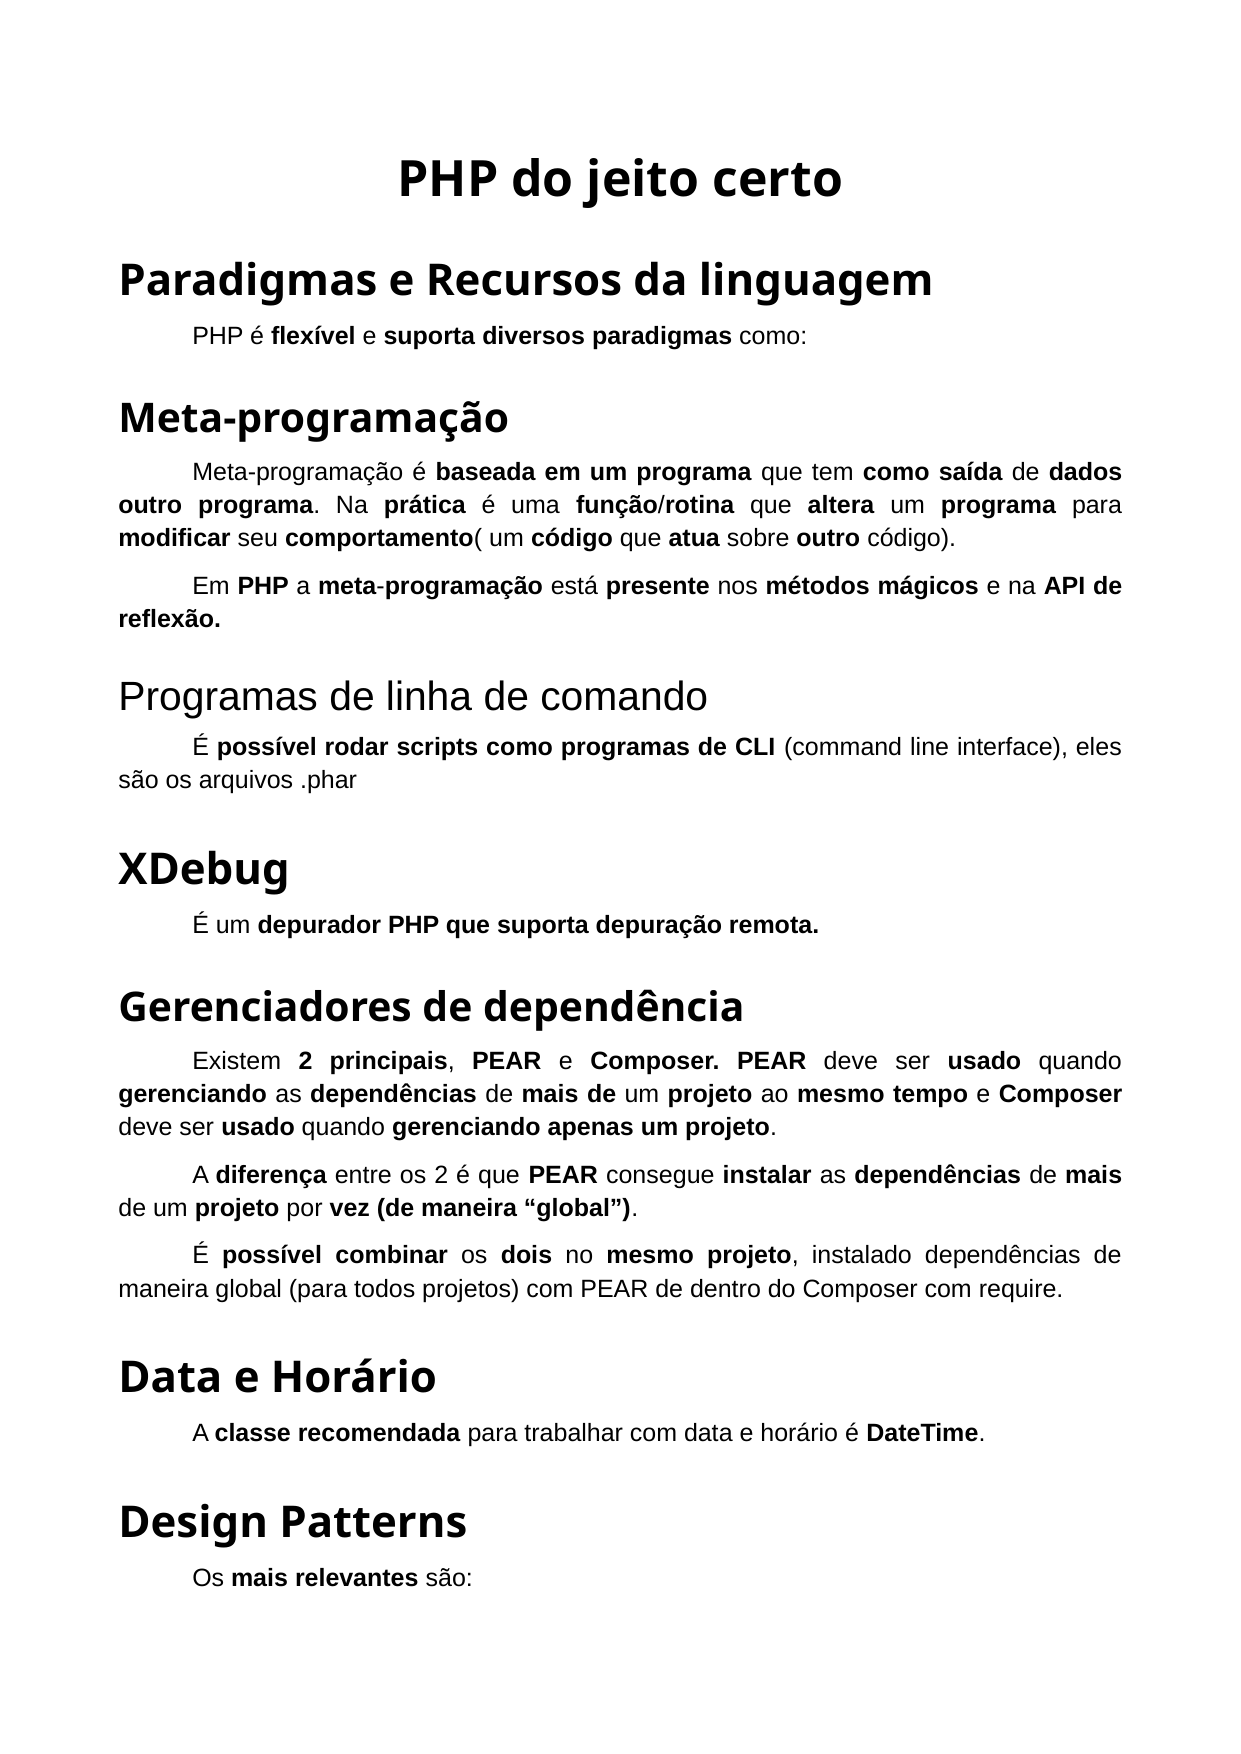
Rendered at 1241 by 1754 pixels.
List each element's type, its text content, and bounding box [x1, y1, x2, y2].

subtitle Programas de linha de comando [118, 672, 1122, 719]
text Os mais relevantes são: [118, 1563, 1122, 1592]
subtitle Meta-programação [118, 389, 1122, 445]
title PHP do jeito certo [118, 143, 1122, 211]
text É possível rodar scripts como programas de CLI (command line interface), eles são os arquivos .phar [118, 732, 1122, 794]
text A diferença entre os 2 é que PEAR consegue instalar as dependências de mais de um projeto por vez (de maneira “global”). [118, 1160, 1122, 1222]
subtitle Design Patterns [118, 1491, 1122, 1550]
text PHP é flexível e suporta diversos paradigmas como: [118, 321, 1122, 349]
text Meta-programação é baseada em um programa que tem como saída de dados outro programa. Na prática é uma função/rotina que altera um programa para modificar seu comportamento( um código que atua sobre outro código). [118, 457, 1122, 552]
text Em PHP a meta-programação está presente nos métodos mágicos e na API de reflexão. [118, 571, 1122, 633]
text É possível combinar os dois no mesmo projeto, instalado dependências de maneira global (para todos projetos) com PEAR de dentro do Composer com require. [118, 1241, 1122, 1302]
text É um depurador PHP que suporta depuração remota. [118, 910, 1122, 938]
subtitle Gerenciadores de dependência [118, 978, 1122, 1034]
subtitle XDebug [118, 838, 1122, 897]
subtitle Data e Horário [118, 1346, 1122, 1406]
text A classe recomendada para trabalhar com data e horário é DateTime. [118, 1418, 1122, 1447]
subtitle Paradigmas e Recursos da linguagem [118, 249, 1122, 308]
text Existem 2 principais, PEAR e Composer. PEAR deve ser usado quando gerenciando as dependências de mais de um projeto ao mesmo tempo e Composer deve ser usado quando gerenciando apenas um projeto. [118, 1046, 1122, 1141]
